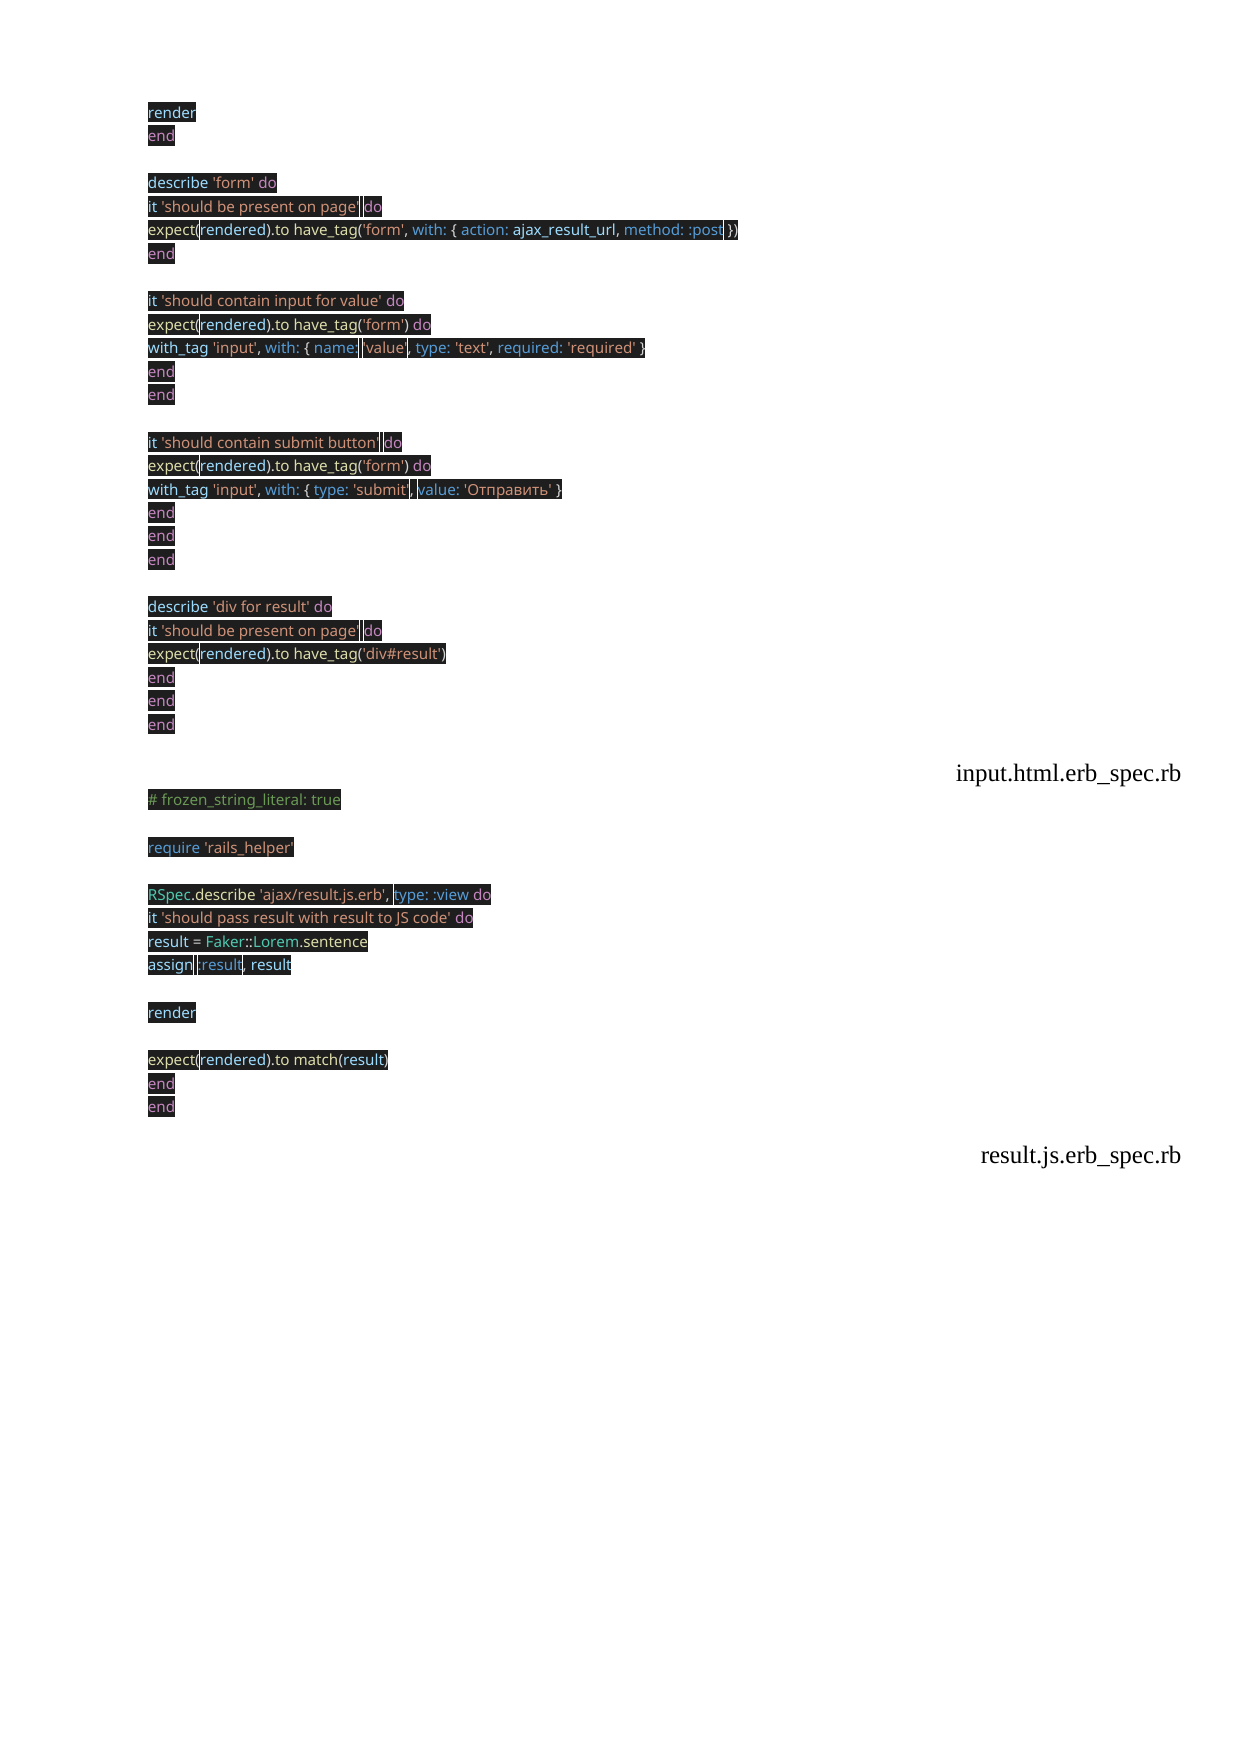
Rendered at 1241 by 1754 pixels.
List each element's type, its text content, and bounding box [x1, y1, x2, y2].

text describe 'form' do [148, 170, 1181, 193]
text it 'should pass result with result to JS code' do [148, 905, 1181, 928]
text RSpec.describe 'ajax/result.js.erb', type: :view do [148, 882, 1181, 905]
text it 'should be present on page' do [148, 617, 1181, 641]
text end [148, 664, 1181, 687]
text end [148, 523, 1181, 546]
text end [148, 1094, 1181, 1117]
text describe 'div for result' do [148, 594, 1181, 617]
text result.js.erb_spec.rb [148, 1141, 1181, 1169]
text end [148, 1070, 1181, 1094]
text # frozen_string_literal: true [148, 787, 1181, 810]
text expect(rendered).to have_tag('form', with: { action: ajax_result_url, method: :post }) [148, 217, 1181, 240]
text with_tag 'input', with: { name: 'value', type: 'text', required: 'required' } [148, 335, 1181, 358]
text it 'should contain submit button' do [148, 429, 1181, 452]
text expect(rendered).to have_tag('form') do [148, 452, 1181, 476]
text end [148, 382, 1181, 405]
text end [148, 122, 1181, 146]
text end [148, 711, 1181, 734]
text expect(rendered).to match(result) [148, 1047, 1181, 1070]
text assign :result, result [148, 952, 1181, 975]
text end [148, 499, 1181, 523]
text with_tag 'input', with: { type: 'submit', value: 'Отправить' } [148, 476, 1181, 499]
text render [148, 999, 1181, 1023]
text it 'should be present on page' do [148, 193, 1181, 217]
text render [148, 99, 1181, 122]
text require 'rails_helper' [148, 834, 1181, 857]
text input.html.erb_spec.rb [148, 758, 1181, 787]
text expect(rendered).to have_tag('div#result') [148, 641, 1181, 664]
text end [148, 358, 1181, 382]
text end [148, 687, 1181, 711]
text expect(rendered).to have_tag('form') do [148, 311, 1181, 335]
text it 'should contain input for value' do [148, 288, 1181, 311]
text result = Faker::Lorem.sentence [148, 928, 1181, 952]
text end [148, 240, 1181, 264]
text end [148, 546, 1181, 570]
